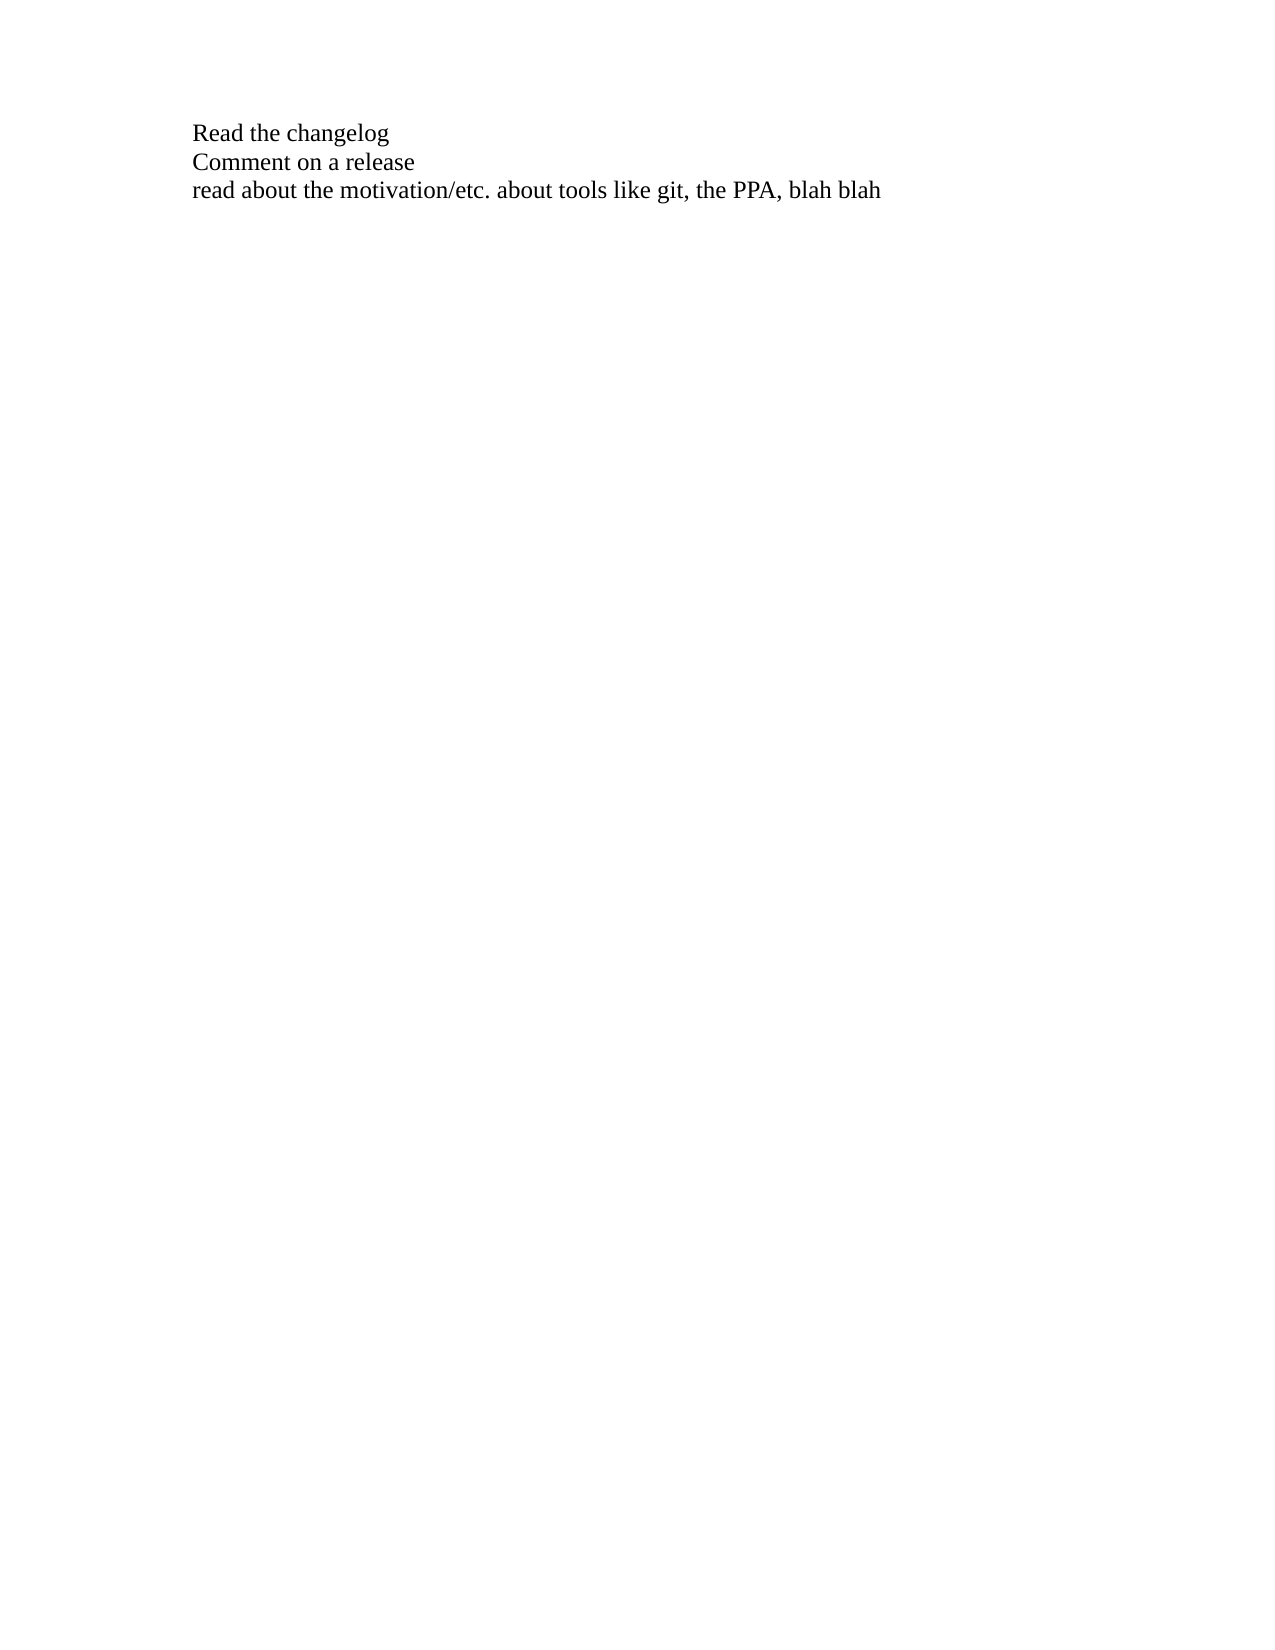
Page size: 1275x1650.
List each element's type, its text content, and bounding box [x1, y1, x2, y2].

text Read the changelog Comment on a release read about the motivation/etc. about tools like git, the PPA, blah blah [118, 118, 1157, 204]
